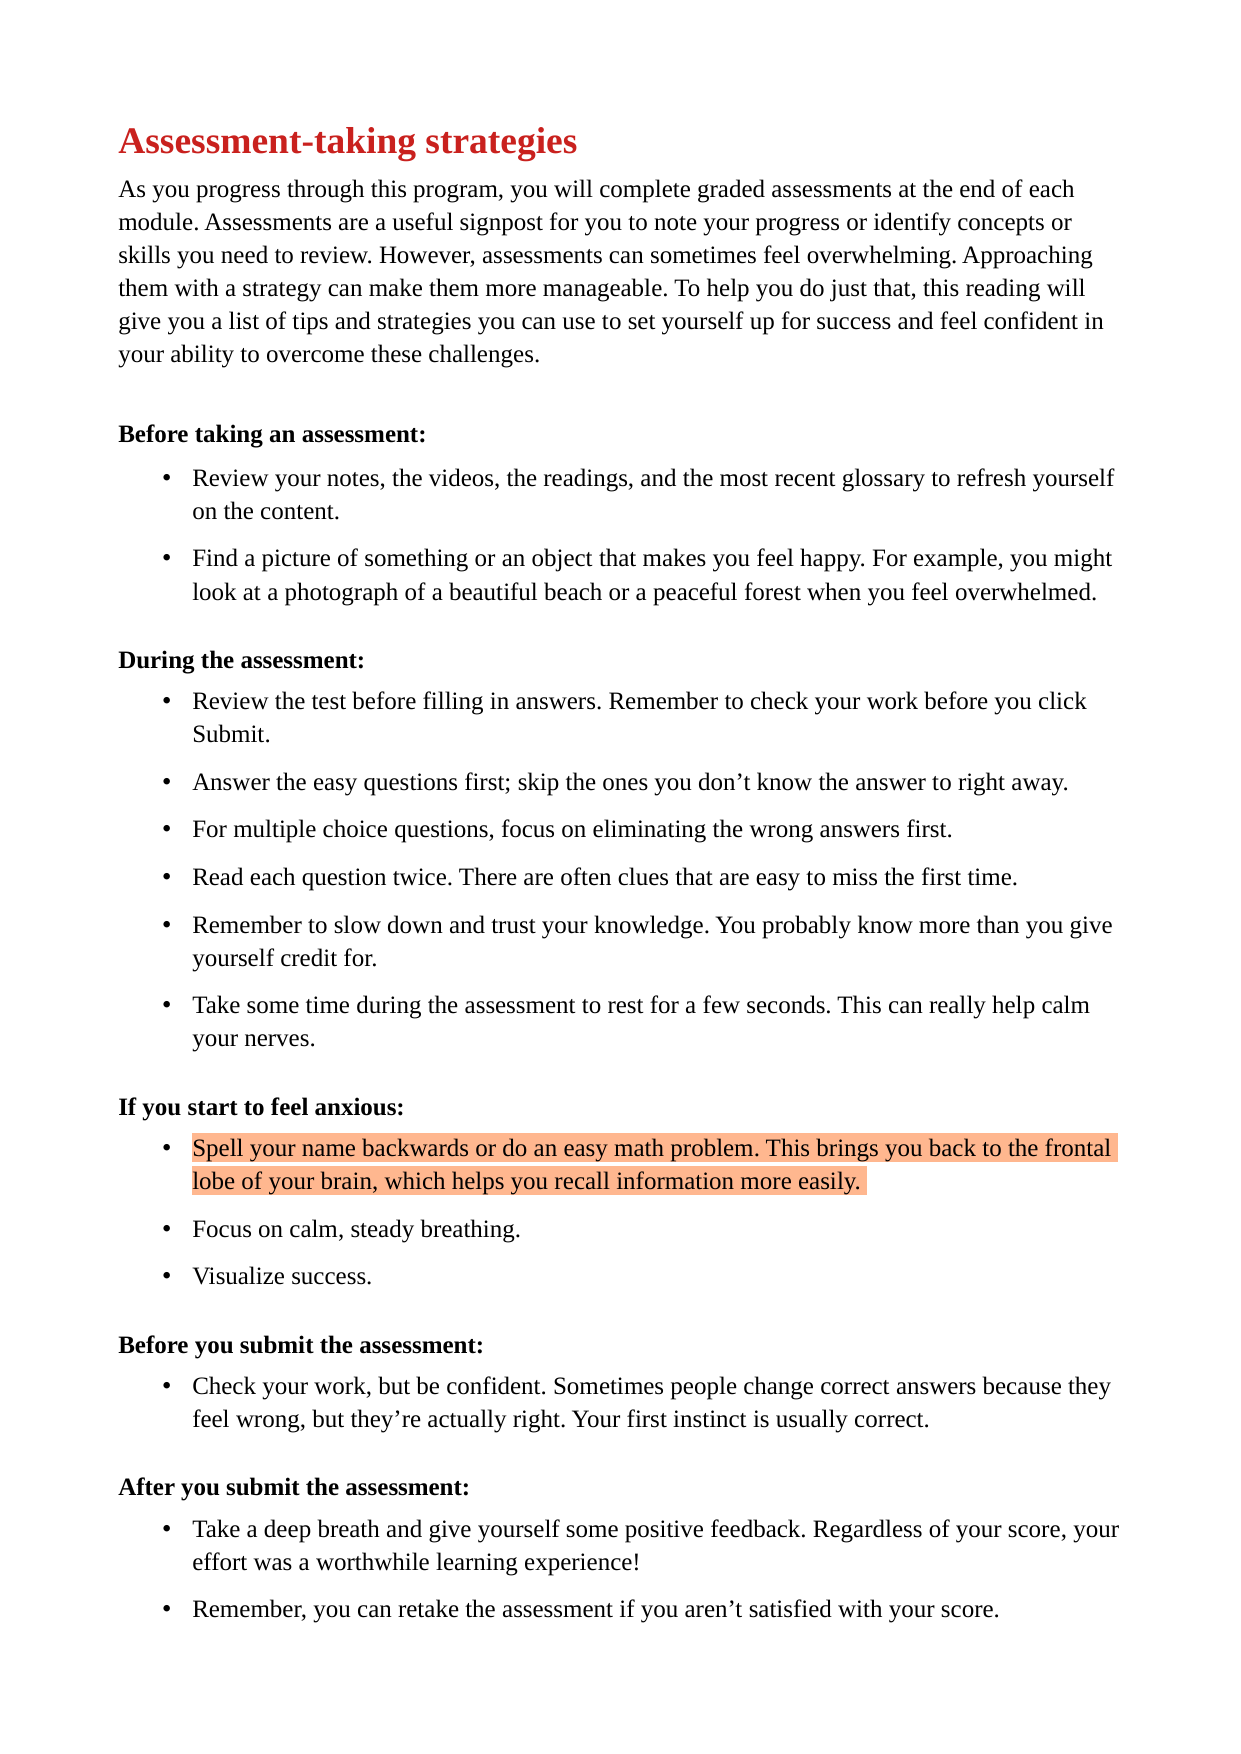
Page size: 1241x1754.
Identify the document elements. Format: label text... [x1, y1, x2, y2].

list Take some time during the assessment to rest for a few seconds. This can really help calm your nerves. [162, 990, 1122, 1052]
list For multiple choice questions, focus on eliminating the wrong answers first. [162, 814, 1122, 843]
list Answer the easy questions first; skip the ones you don’t know the answer to right away. [162, 767, 1122, 796]
list Read each question twice. There are often clues that are easy to miss the first time. [162, 862, 1122, 891]
list Check your work, but be confident. Sometimes people change correct answers because they feel wrong, but they’re actually right. Your first instinct is usually correct. [162, 1371, 1122, 1433]
subtitle Before taking an assessment: [118, 407, 1122, 450]
subtitle If you start to feel anxious: [118, 1092, 1122, 1121]
list Take a deep breath and give yourself some positive feedback. Regardless of your score, your effort was a worthwhile learning experience! [162, 1514, 1122, 1575]
list Focus on calm, steady breathing. [162, 1214, 1122, 1242]
subtitle During the assessment: [118, 645, 1122, 674]
subtitle Assessment-taking strategies [118, 118, 1122, 161]
list Review your notes, the videos, the readings, and the most recent glossary to refresh yourself on the content. [162, 463, 1122, 525]
list Spell your name backwards or do an easy math problem. This brings you back to the frontal lobe of your brain, which helps you recall information more easily. [162, 1133, 1122, 1195]
list Remember to slow down and trust your knowledge. You probably know more than you give yourself credit for. [162, 910, 1122, 971]
list Review the test before filling in answers. Remember to check your work before you click Submit. [162, 686, 1122, 748]
list Find a picture of something or an object that makes you feel happy. For example, you might look at a photograph of a beautiful beach or a peaceful forest when you feel overwhelmed. [162, 543, 1122, 605]
list Visualize success. [162, 1261, 1122, 1290]
text As you progress through this program, you will complete graded assessments at the end of each module. Assessments are a useful signpost for you to note your progress or identify concepts or skills you need to review. However, assessments can sometimes feel overwhelming. Approaching them with a strategy can make them more manageable. To help you do just that, this reading will give you a list of tips and strategies you can use to set yourself up for success and feel confident in your ability to overcome these challenges. [118, 174, 1122, 368]
subtitle After you submit the assessment: [118, 1472, 1122, 1501]
list Remember, you can retake the assessment if you aren’t satisfied with your score. [162, 1594, 1122, 1623]
subtitle Before you submit the assessment: [118, 1330, 1122, 1358]
